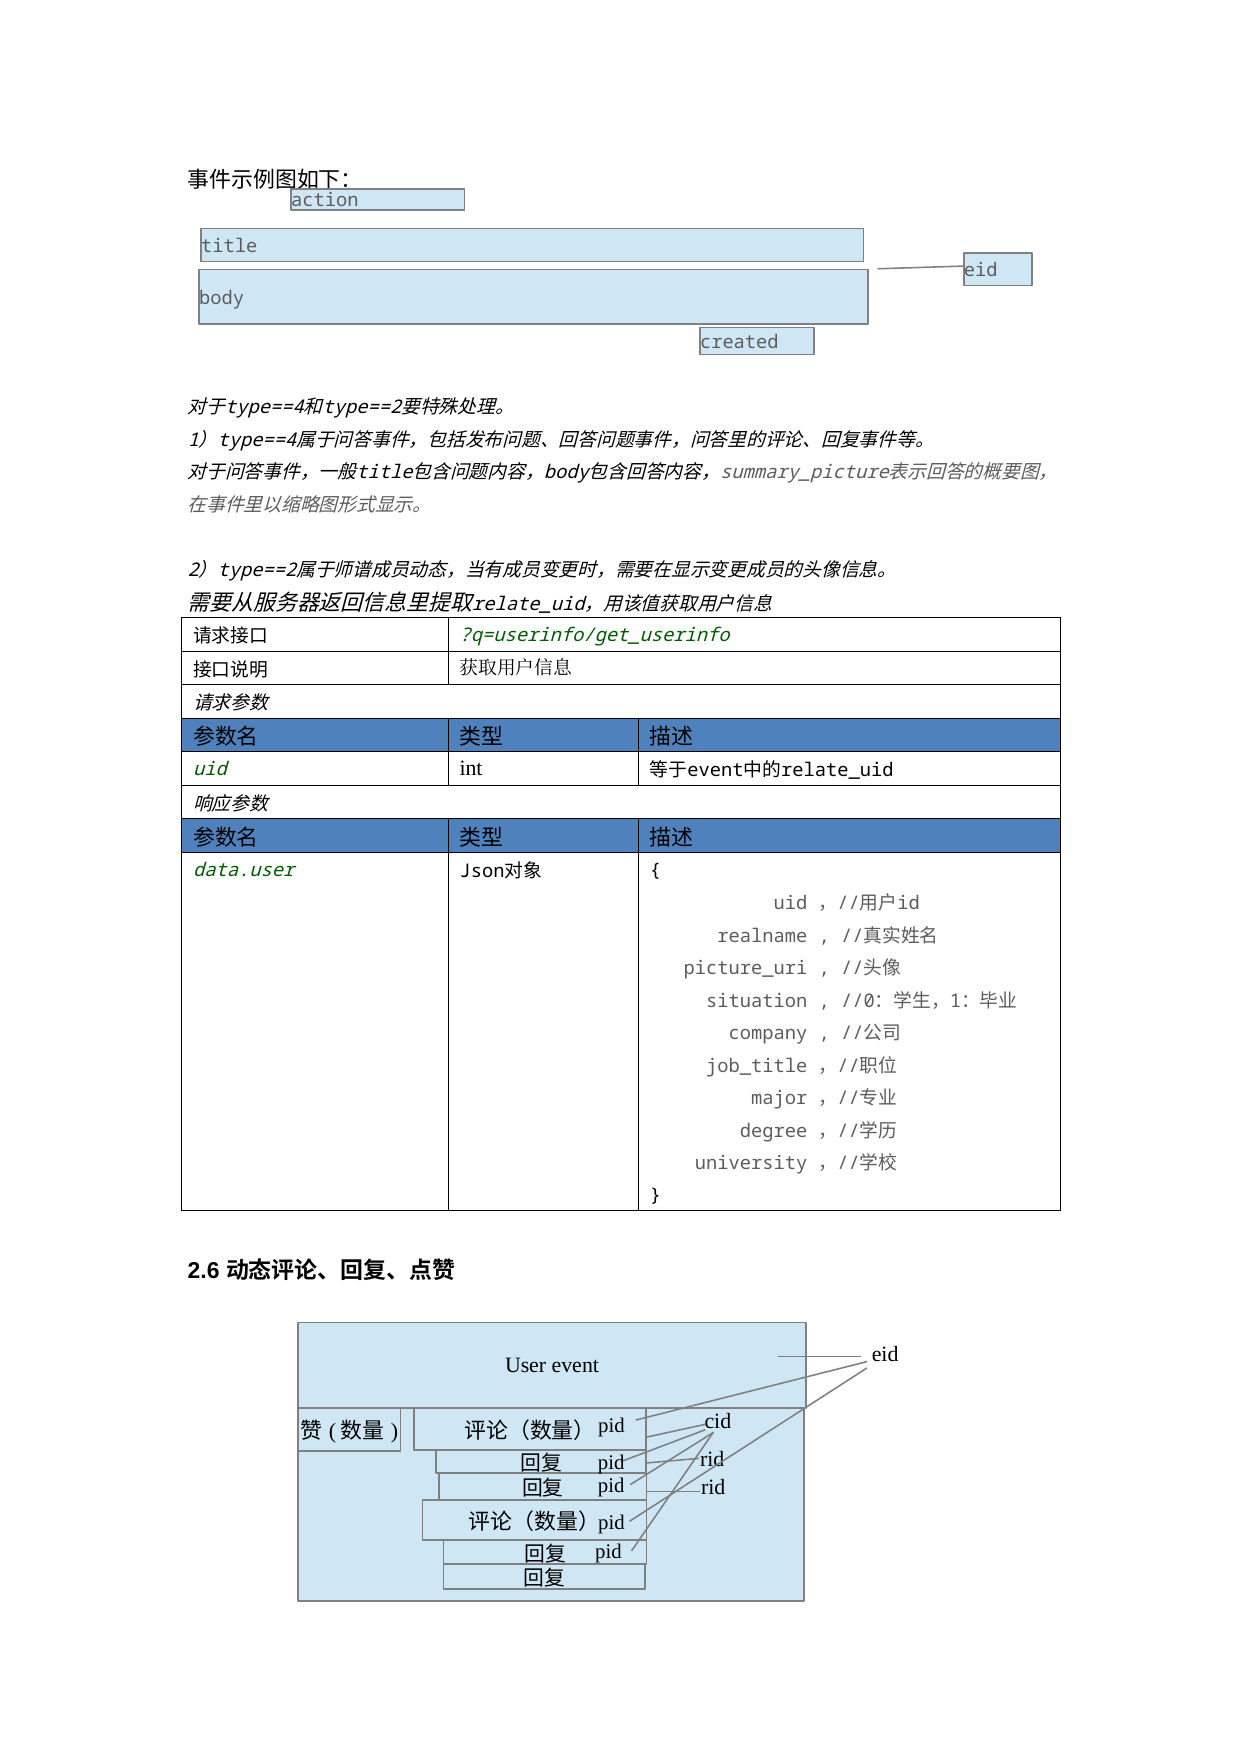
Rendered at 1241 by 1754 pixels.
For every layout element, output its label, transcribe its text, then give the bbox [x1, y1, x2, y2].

text 1）type==4属于问答事件，包括发布问题、回答问题事件，问答里的评论、回复事件等。 [187, 422, 1053, 454]
text 事件示例图如下： [187, 162, 1053, 194]
table_cell 描述 [639, 719, 1060, 751]
table_cell 参数名 [182, 819, 448, 852]
table_cell 获取用户信息 [449, 652, 1060, 684]
subtitle 2.6 动态评论、回复、点赞 [187, 1236, 1053, 1301]
table_cell 类型 [449, 819, 638, 852]
table_cell 参数名 [182, 719, 448, 751]
text 对于问答事件，一般title包含问题内容，body包含回答内容，summary_picture表示回答的概要图，在事件里以缩略图形式显示。 [187, 454, 1053, 519]
table_cell Json对象 [449, 853, 638, 1210]
text 2）type==2属于师谱成员动态，当有成员变更时，需要在显示变更成员的头像信息。 [187, 552, 1053, 584]
table_header ?q=userinfo/get_userinfo [449, 618, 1060, 651]
table_cell 响应参数 [182, 786, 1060, 818]
table_cell 接口说明 [182, 652, 448, 684]
table_cell int [449, 752, 638, 785]
text 对于type==4和type==2要特殊处理。 [187, 389, 1053, 422]
table_cell uid [182, 752, 448, 785]
table_cell 请求参数 [182, 685, 1060, 718]
table_header 请求接口 [182, 618, 448, 651]
table_cell 等于event中的relate_uid [639, 752, 1060, 785]
table_cell 类型 [449, 719, 638, 751]
table_cell 描述 [639, 819, 1060, 852]
table_cell { uid ，//用户id realname , //真实姓名 picture_uri , //头像 situation , //0：学生，1：毕业 company , //公司 job_title ，//职位 major ，//专业 degree ，//学历 university ，//学校 } [639, 853, 1060, 1210]
text 需要从服务器返回信息里提取relate_uid，用该值获取用户信息 [187, 584, 1053, 617]
table_cell data.user [182, 853, 448, 1210]
